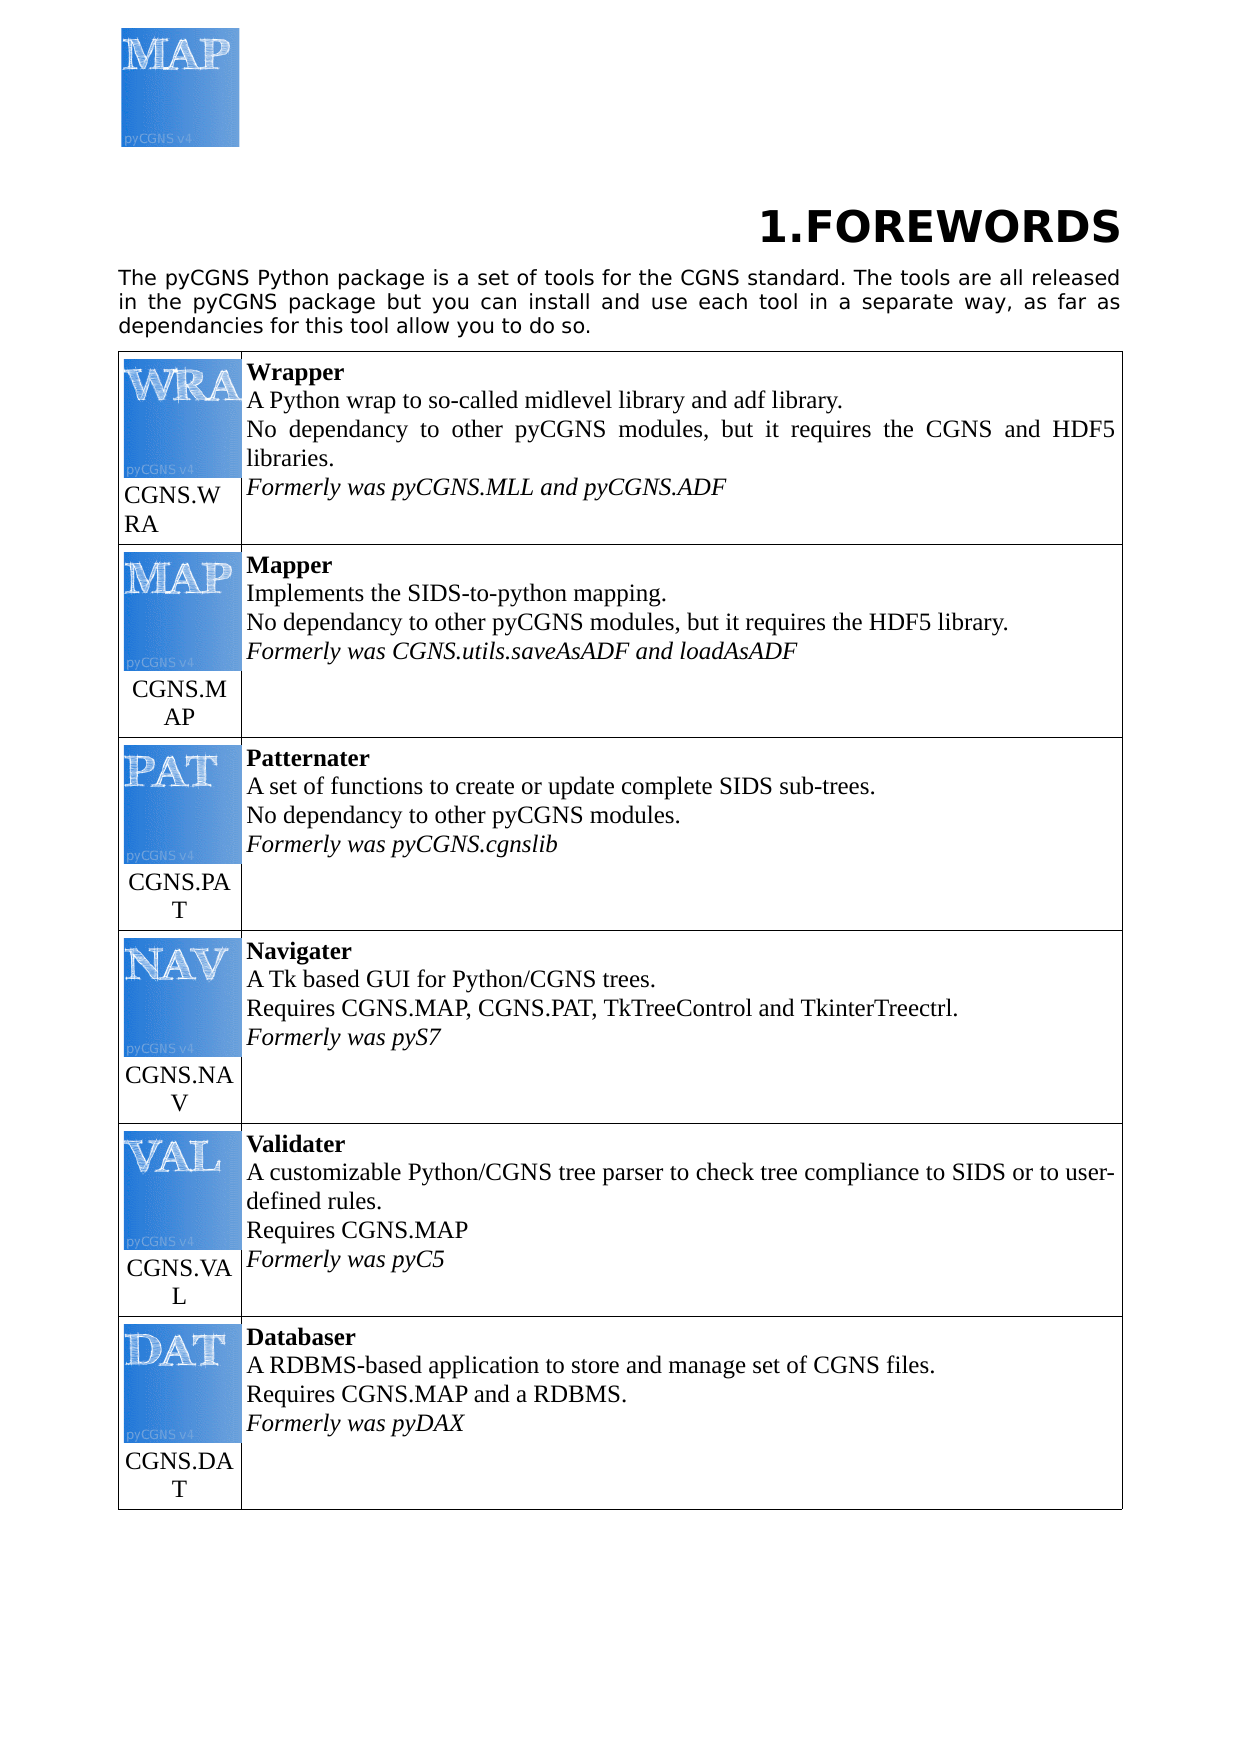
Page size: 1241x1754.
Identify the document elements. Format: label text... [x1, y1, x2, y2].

table_cell Mapper Implements the SIDS-to-python mapping. No dependancy to other pyCGNS modules, but it requires the HDF5 library. Formerly was CGNS.utils.saveAsADF and loadAsADF [242, 545, 1122, 737]
table_cell CGNS.MAP [119, 545, 241, 737]
picture [123, 552, 242, 671]
picture [123, 745, 242, 864]
table_header [242, 352, 1122, 359]
table_cell Patternater A set of functions to create or update complete SIDS sub-trees. No dependancy to other pyCGNS modules. Formerly was pyCGNS.cgnslib [242, 738, 1122, 930]
table_cell CGNS.PAT [119, 738, 241, 930]
table_cell CGNS.DAT [119, 1317, 241, 1509]
subtitle Forewords [118, 202, 1122, 253]
picture [123, 359, 242, 478]
picture [121, 28, 240, 147]
table_cell Databaser A RDBMS-based application to store and manage set of CGNS files. Requires CGNS.MAP and a RDBMS. Formerly was pyDAX [242, 1317, 1122, 1509]
table_cell CGNS.VAL [119, 1124, 241, 1316]
table_cell Navigater A Tk based GUI for Python/CGNS trees. Requires CGNS.MAP, CGNS.PAT, TkTreeControl and TkinterTreectrl. Formerly was pyS7 [242, 931, 1122, 1123]
table_header Wrapper A Python wrap to so-called midlevel library and adf library. No dependancy to other pyCGNS modules, but it requires the CGNS and HDF5 libraries. Formerly was pyCGNS.MLL and pyCGNS.ADF [242, 360, 1122, 544]
table_header CGNS.WRA [119, 360, 241, 544]
text The pyCGNS Python package is a set of tools for the CGNS standard. The tools are all released in the pyCGNS package but you can install and use each tool in a separate way, as far as dependancies for this tool allow you to do so. [118, 266, 1122, 338]
picture [123, 1324, 242, 1443]
picture [123, 938, 242, 1057]
table_cell CGNS.NAV [119, 931, 241, 1123]
picture [123, 1131, 242, 1250]
table_header [119, 352, 241, 359]
table_cell Validater A customizable Python/CGNS tree parser to check tree compliance to SIDS or to user-defined rules. Requires CGNS.MAP Formerly was pyC5 [242, 1124, 1122, 1316]
